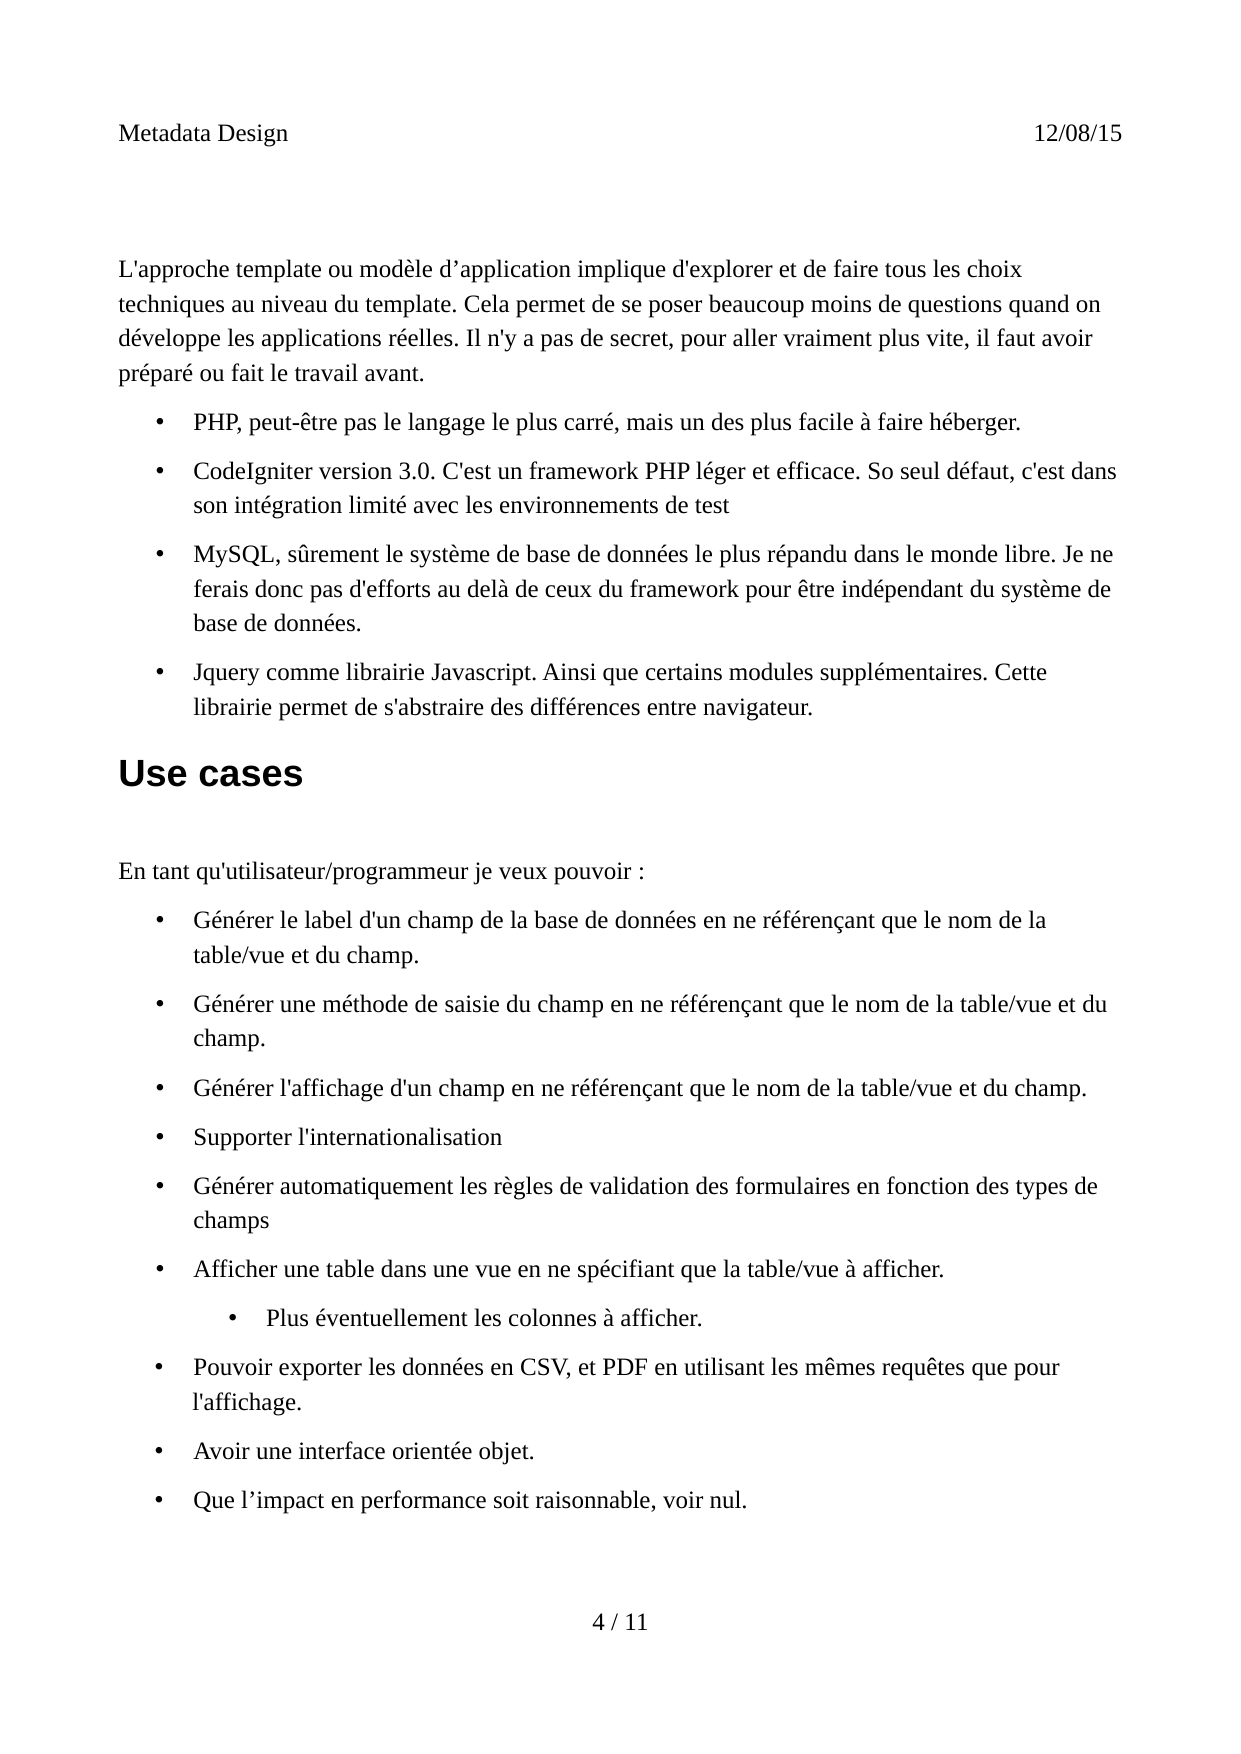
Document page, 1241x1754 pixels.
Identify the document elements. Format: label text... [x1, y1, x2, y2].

list Générer l'affichage d'un champ en ne référençant que le nom de la table/vue et du champ. [156, 1073, 1122, 1101]
list Avoir une interface orientée objet. [154, 1436, 1122, 1465]
list Générer le label d'un champ de la base de données en ne référençant que le nom de la table/vue et du champ. [156, 906, 1122, 969]
list MySQL, sûrement le système de base de données le plus répandu dans le monde libre. Je ne ferais donc pas d'efforts au delà de ceux du framework pour être indépendant du système de base de données. [156, 539, 1122, 637]
subtitle Use cases [118, 751, 1122, 795]
text L'approche template ou modèle d’application implique d'explorer et de faire tous les choix techniques au niveau du template. Cela permet de se poser beaucoup moins de questions quand on développe les applications réelles. Il n'y a pas de secret, pour aller vraiment plus vite, il faut avoir préparé ou fait le travail avant. [118, 254, 1122, 386]
list Supporter l'internationalisation [156, 1122, 1122, 1150]
list Plus éventuellement les colonnes à afficher. [228, 1303, 1122, 1332]
list PHP, peut-être pas le langage le plus carré, mais un des plus facile à faire héberger. [156, 407, 1122, 435]
list Pouvoir exporter les données en CSV, et PDF en utilisant les mêmes requêtes que pour l'affichage. [154, 1352, 1122, 1416]
list Que l’impact en performance soit raisonnable, voir nul. [154, 1485, 1122, 1514]
text En tant qu'utilisateur/programmeur je veux pouvoir : [118, 856, 1122, 885]
list Générer automatiquement les règles de validation des formulaires en fonction des types de champs [156, 1171, 1122, 1234]
list CodeIgniter version 3.0. C'est un framework PHP léger et efficace. So seul défaut, c'est dans son intégration limité avec les environnements de test [156, 456, 1122, 519]
list Afficher une table dans une vue en ne spécifiant que la table/vue à afficher. [156, 1254, 1122, 1283]
list Générer une méthode de saisie du champ en ne référençant que le nom de la table/vue et du champ. [156, 989, 1122, 1052]
list Jquery comme librairie Javascript. Ainsi que certains modules supplémentaires. Cette librairie permet de s'abstraire des différences entre navigateur. [156, 657, 1122, 721]
